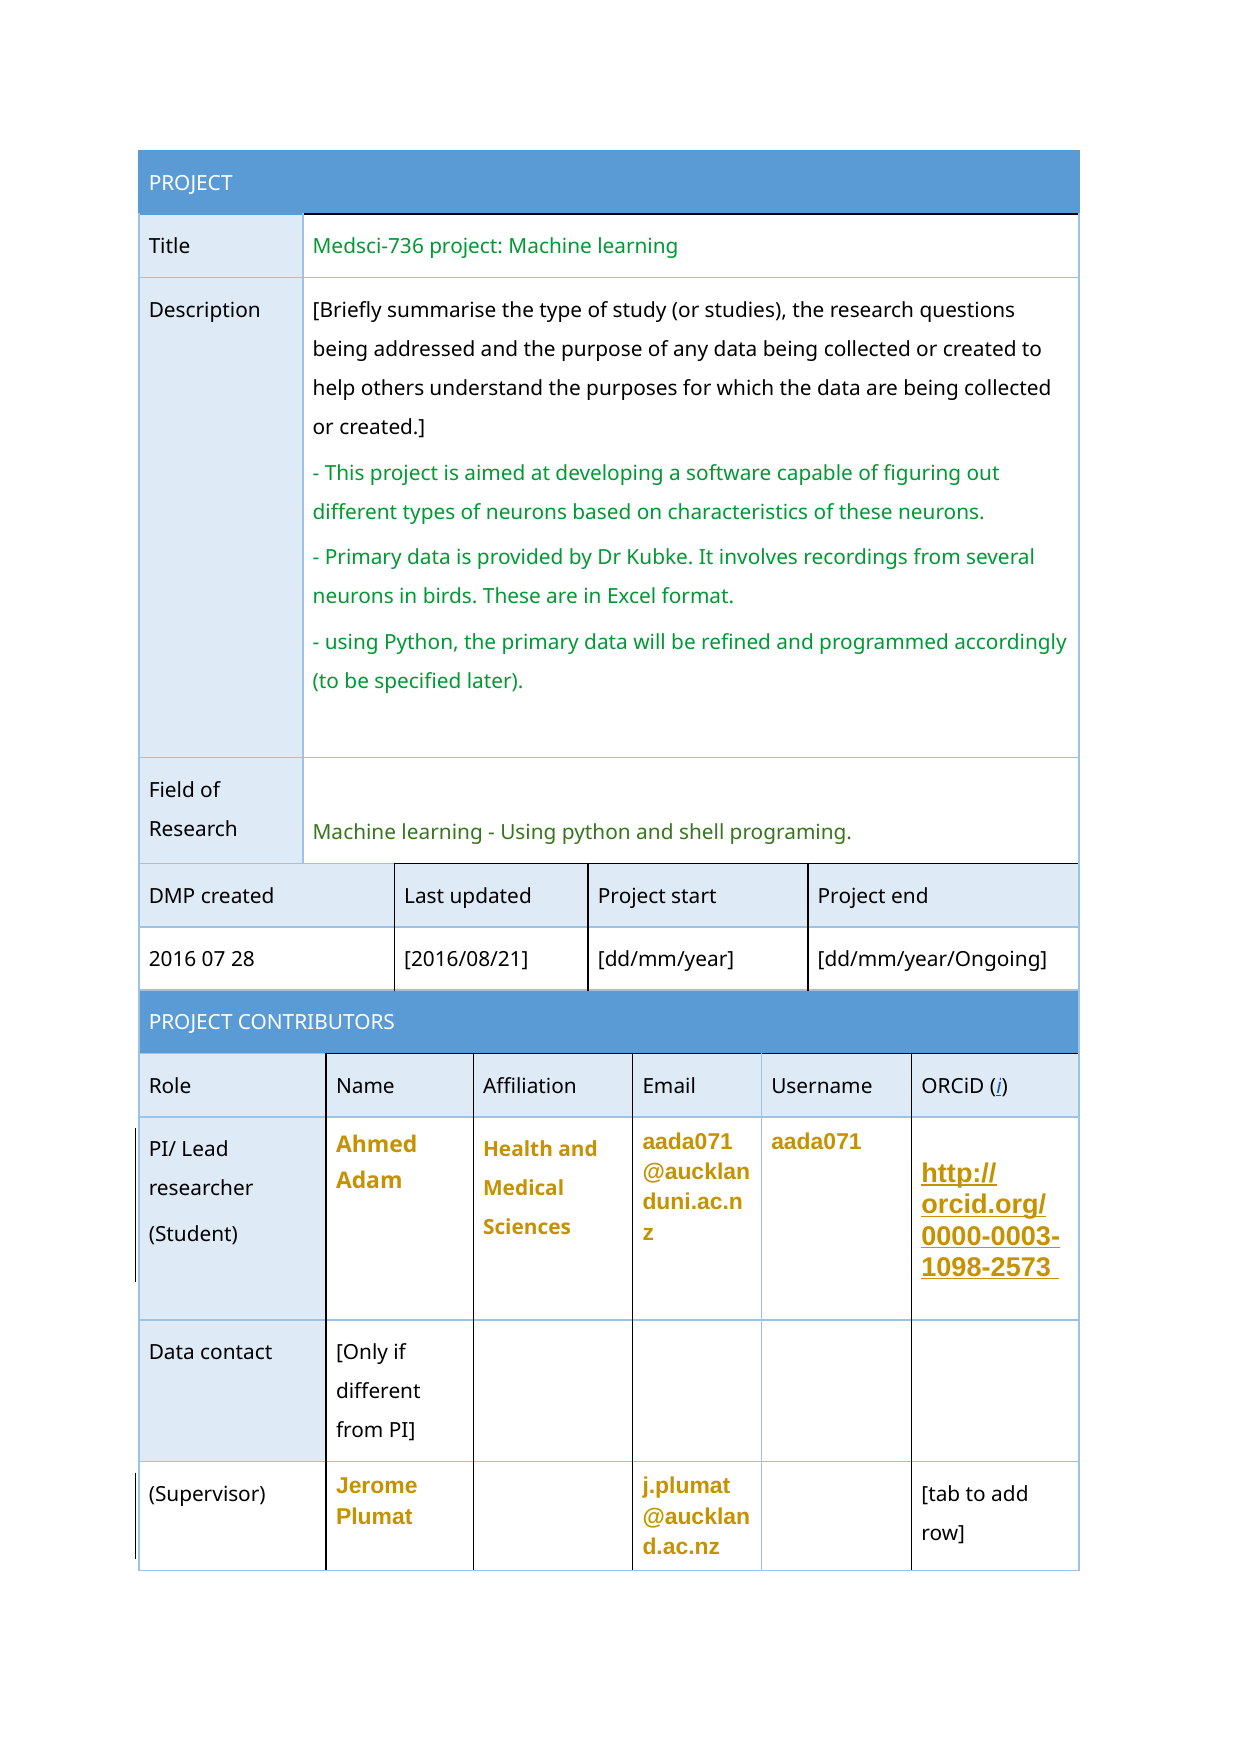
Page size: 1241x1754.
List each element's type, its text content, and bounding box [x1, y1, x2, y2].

table_cell Machine learning - Using python and shell programing. [304, 758, 1078, 863]
table_cell [474, 1321, 632, 1461]
table_cell [762, 1462, 911, 1570]
table_cell [Briefly summarise the type of study (or studies), the research questions being addressed and the purpose of any data being collected or created to help others understand the purposes for which the data are being collected or created.] - This project is aimed at developing a software capable of figuring out different types of neurons based on characteristics of these neurons. - Primary data is provided by Dr Kubke. It involves recordings from several neurons in birds. These are in Excel format. - using Python, the primary data will be refined and programmed accordingly (to be specified later). [304, 278, 1078, 757]
table_cell j.plumat@auckland.ac.nz [633, 1462, 761, 1570]
table_cell Data contact [140, 1321, 325, 1461]
table_cell Medsci-736 project: Machine learning [304, 215, 1078, 277]
table_cell Email [633, 1054, 761, 1116]
table_cell Affiliation [474, 1054, 632, 1116]
table_cell Description [140, 278, 302, 757]
table_cell DMP created [140, 864, 394, 926]
table_cell Project start [589, 864, 807, 926]
table_cell Health and Medical Sciences [474, 1118, 632, 1319]
table_cell [633, 1321, 761, 1461]
table_cell aada071 [762, 1118, 911, 1319]
table_cell Ahmed Adam [327, 1118, 473, 1319]
table_cell [Only if different from PI] [327, 1321, 473, 1461]
table_cell PI/ Lead researcher (Student) [140, 1118, 325, 1319]
table_cell [912, 1321, 1078, 1461]
table_cell Username [762, 1054, 911, 1116]
table_cell Last updated [395, 864, 587, 926]
table_cell Field of Research [140, 758, 302, 863]
table_cell [474, 1462, 632, 1570]
table_cell (Supervisor) [140, 1462, 325, 1570]
table_cell Name [327, 1054, 473, 1116]
table_cell ORCiD (i) [912, 1054, 1078, 1116]
table_cell [dd/mm/year] [589, 928, 807, 989]
table_cell aada071@aucklanduni.ac.nz [633, 1118, 761, 1319]
table_cell Project end [809, 864, 1078, 926]
table_cell PROJECT CONTRIBUTORS [140, 991, 1078, 1053]
table_cell Jerome Plumat [327, 1462, 473, 1570]
table_cell Title [140, 215, 302, 277]
table_cell 2016 07 28 [140, 928, 394, 989]
table_cell [2016/08/21] [395, 928, 587, 989]
table_cell [dd/mm/year/Ongoing] [809, 928, 1078, 989]
table_cell [tab to add row] [912, 1462, 1078, 1570]
table_cell http://orcid.org/0000-0003-1098-2573 [912, 1118, 1078, 1319]
table_cell Role [140, 1054, 325, 1116]
table_cell [762, 1321, 911, 1461]
table_header PROJECT [140, 152, 1078, 213]
